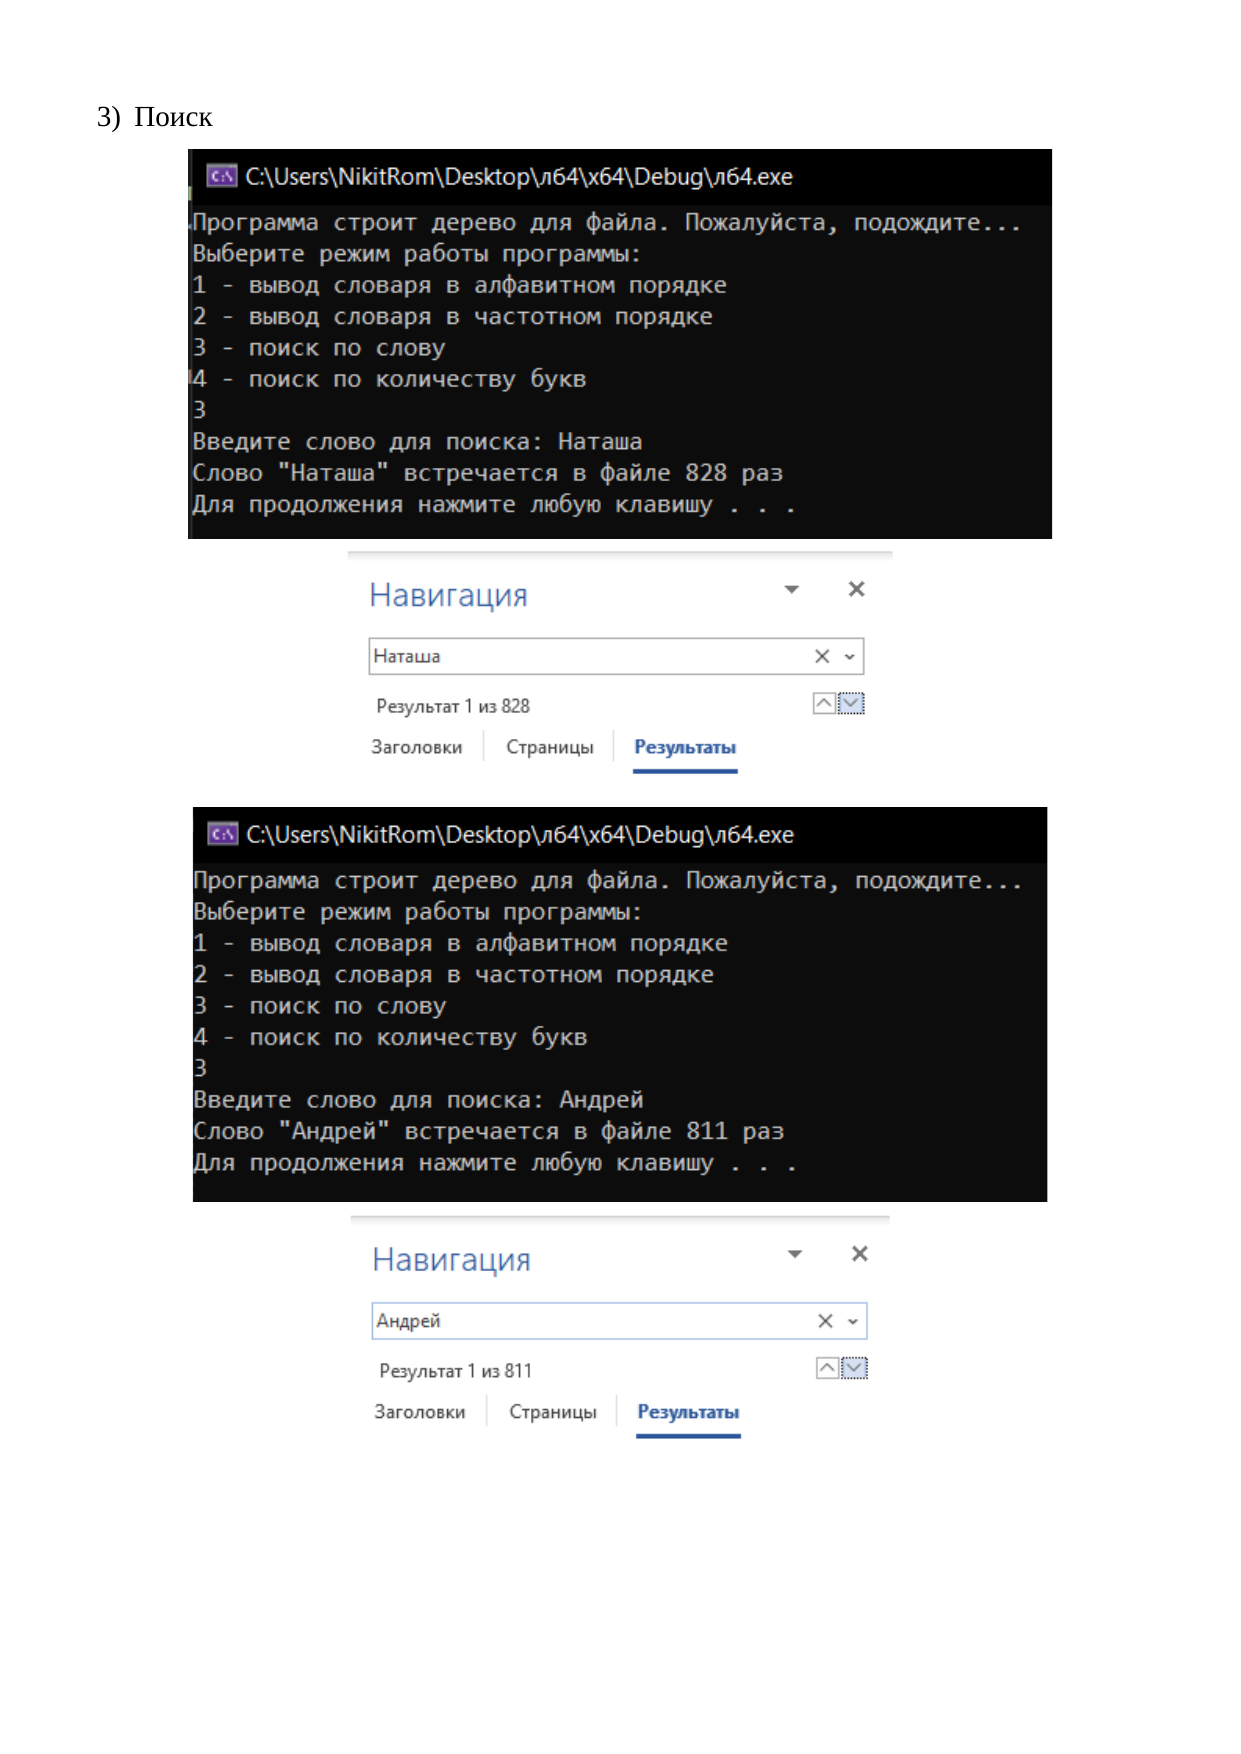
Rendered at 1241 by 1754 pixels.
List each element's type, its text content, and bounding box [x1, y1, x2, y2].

list Поиск [97, 99, 1181, 133]
